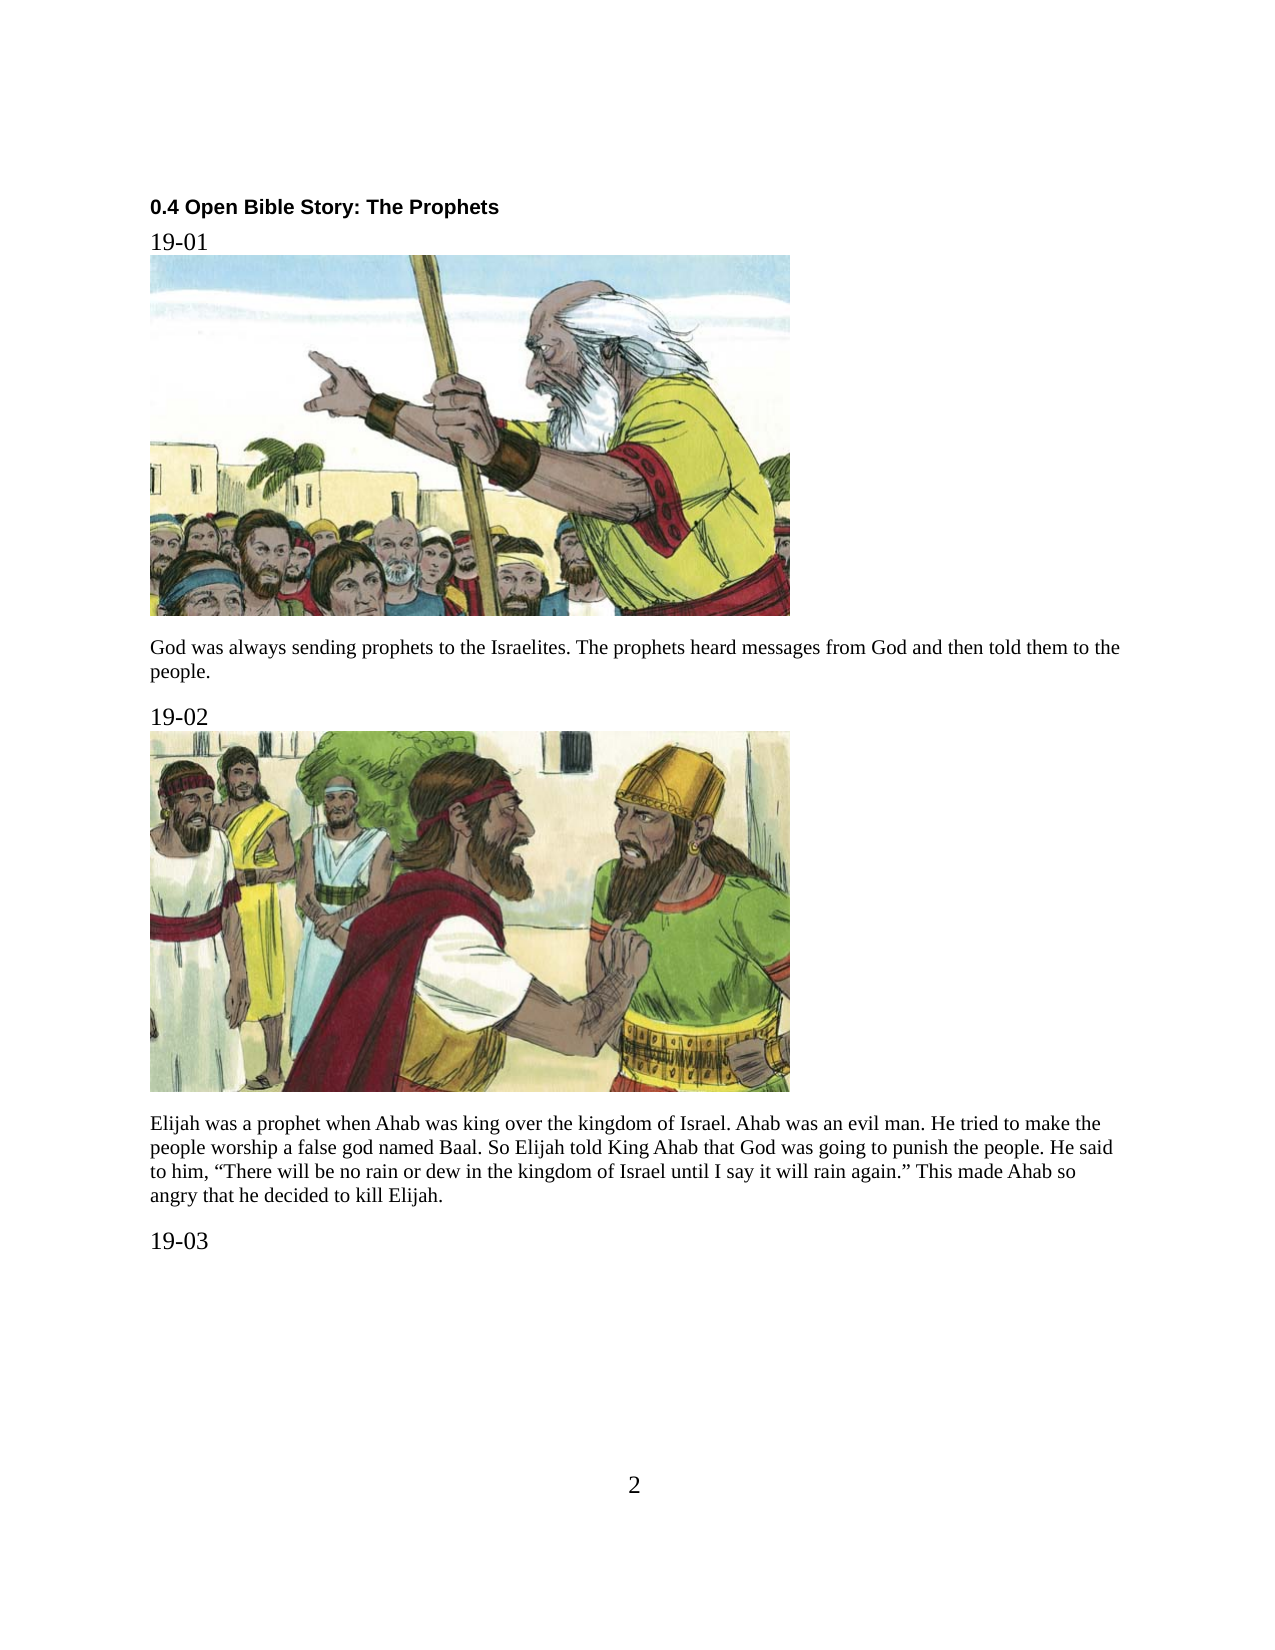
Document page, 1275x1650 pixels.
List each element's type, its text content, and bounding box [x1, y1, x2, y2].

subtitle 19-03 [150, 1226, 1125, 1255]
subtitle 19-02 [150, 702, 1125, 731]
text God was always sending prophets to the Israelites. The prophets heard messages from God and then told them to the people. [150, 635, 1125, 683]
subtitle 0.4 Open Bible Story: The Prophets [150, 195, 1125, 219]
picture [150, 255, 790, 616]
text Elijah was a prophet when Ahab was king over the kingdom of Israel. Ahab was an evil man. He tried to make the people worship a false god named Baal. So Elijah told King Ahab that God was going to punish the people. He said to him, “There will be no rain or dew in the kingdom of Israel until I say it will rain again.” This made Ahab so angry that he decided to kill Elijah. [150, 1111, 1125, 1207]
subtitle 19-01 [150, 227, 1125, 255]
picture [150, 731, 790, 1092]
